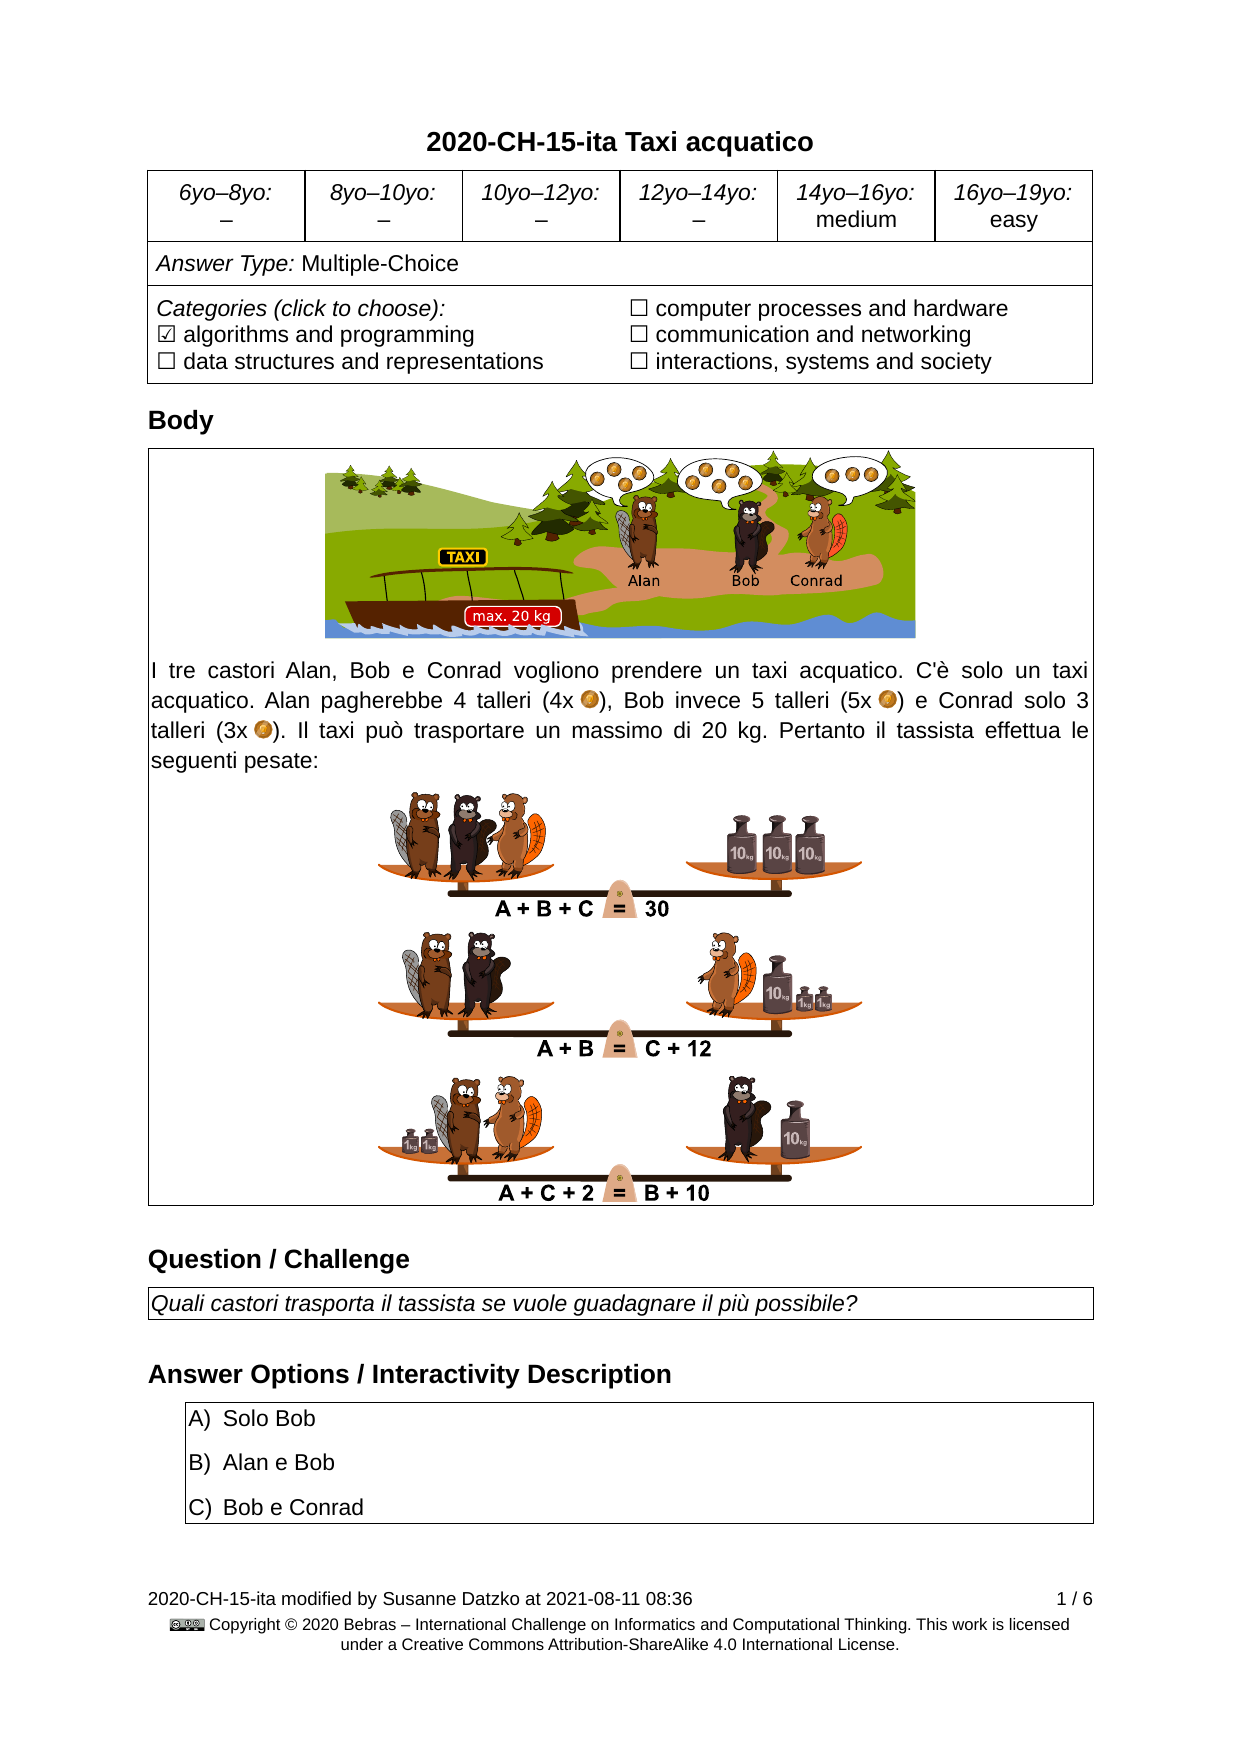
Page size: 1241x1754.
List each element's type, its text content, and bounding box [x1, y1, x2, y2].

text I tre castori Alan, Bob e Conrad vogliono prendere un taxi acquatico. C'è solo un taxi acquatico. Alan pagherebbe 4 talleri (4x ), Bob invece 5 talleri (5x ) e Conrad solo 3 talleri (3x ). Il taxi può trasportare un massimo di 20 kg. Pertanto il tassista effettua le seguenti pesate: [149, 654, 1093, 774]
subtitle Question / Challenge [148, 1244, 1093, 1274]
list Bob e Conrad [186, 1491, 1093, 1523]
table_cell ☐ computer processes and hardware ☐ communication and networking ☐ interactions, systems and society [620, 286, 1092, 383]
subtitle Body [148, 404, 1093, 435]
table_header 16yo–19yo: easy [936, 171, 1092, 241]
table_cell Answer Type: Multiple-Choice [148, 242, 1092, 285]
table_header 6yo–8yo: – [148, 171, 304, 241]
list Solo Bob [186, 1403, 1093, 1431]
table_cell Categories (click to choose): ☑ algorithms and programming ☐ data structures and representations [148, 286, 620, 383]
subtitle Answer Options / Interactivity Description [148, 1359, 1093, 1389]
text Quali castori trasporta il tassista se vuole guadagnare il più possibile? [149, 1288, 1093, 1319]
subtitle 2020-CH-15-ita Taxi acquatico [148, 125, 1093, 157]
table_header 12yo–14yo: – [621, 171, 777, 241]
table_header 10yo–12yo: – [463, 171, 619, 241]
table_header 8yo–10yo: – [306, 171, 462, 241]
list Alan e Bob [186, 1446, 1093, 1476]
table_header 14yo–16yo: medium [778, 171, 934, 241]
